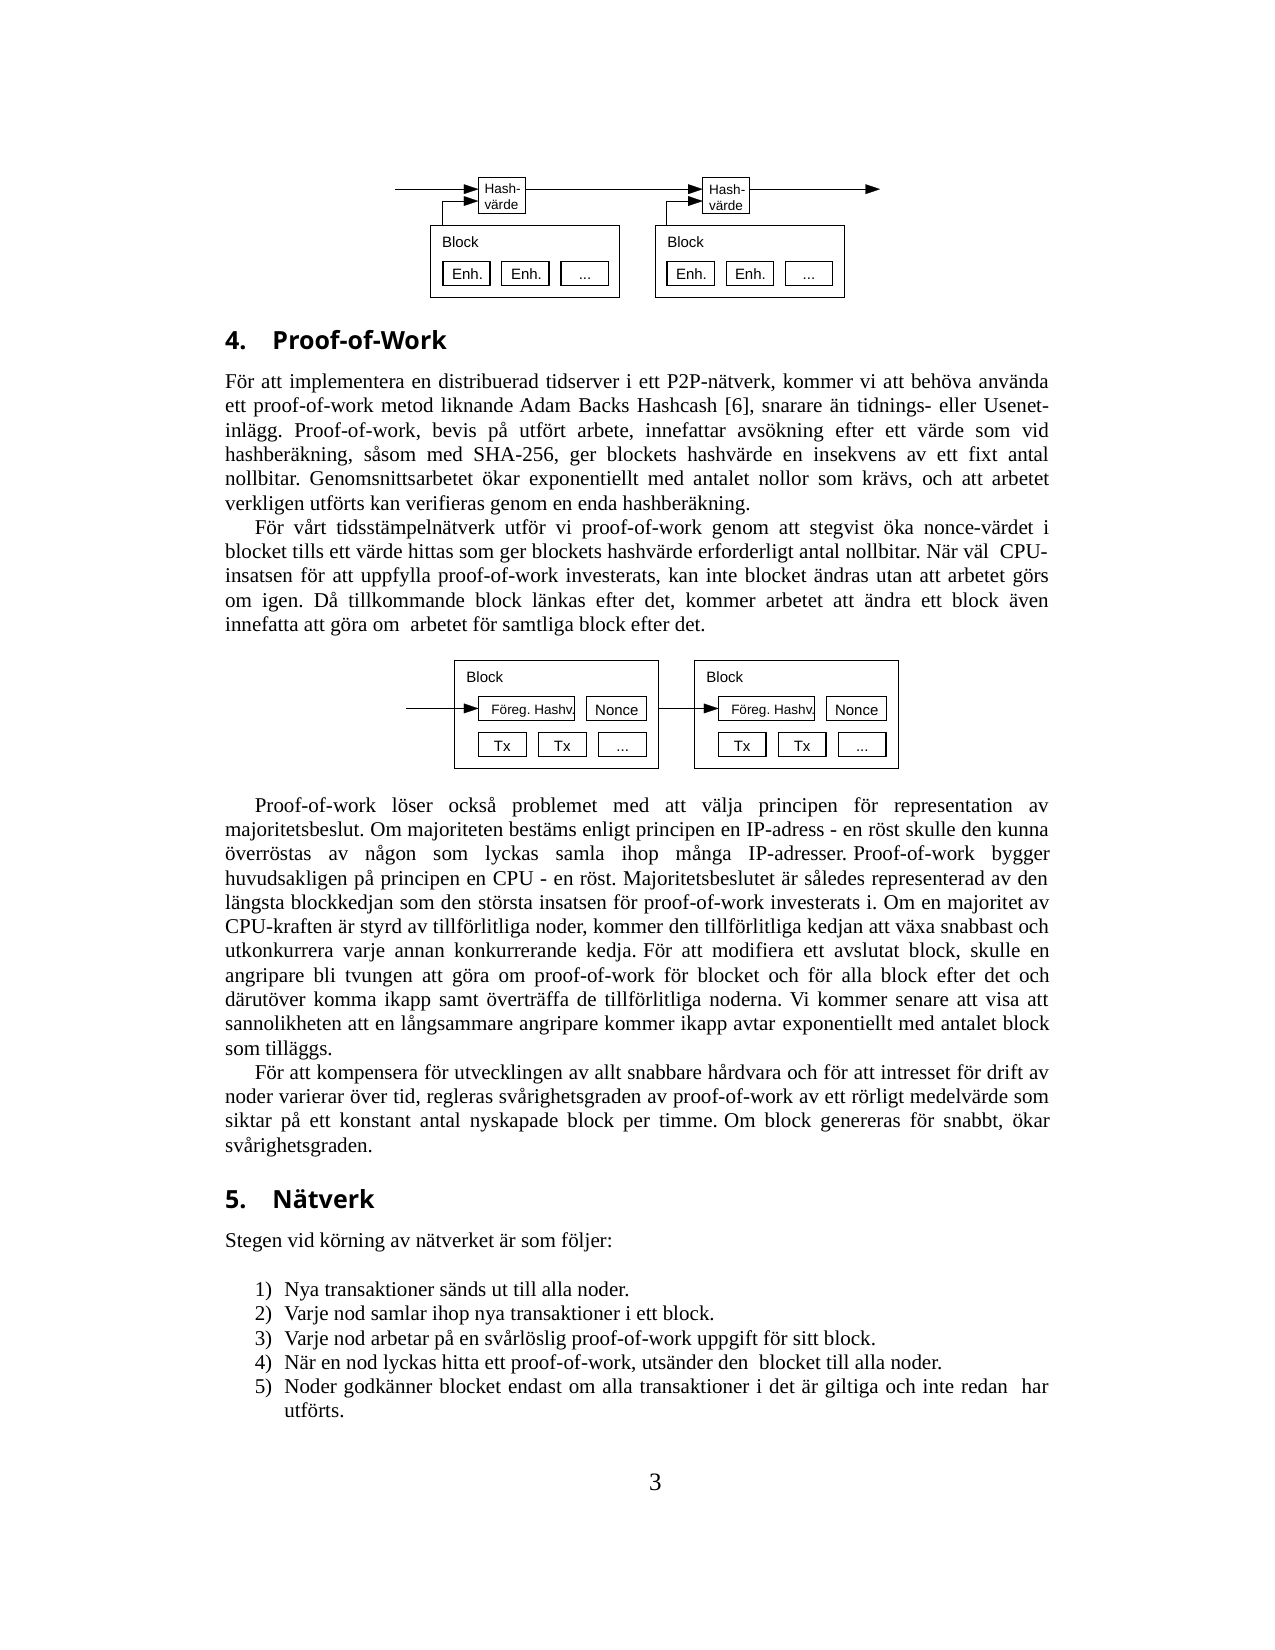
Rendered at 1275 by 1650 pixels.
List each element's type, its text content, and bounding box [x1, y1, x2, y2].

list Noder godkänner blocket endast om alla transaktioner i det är giltiga och inte redan har utförts. [254, 1374, 1050, 1422]
list När en nod lyckas hitta ett proof-of-work, utsänder den blocket till alla noder. [254, 1349, 1050, 1374]
subtitle 5. Nätverk [225, 1182, 1050, 1216]
text För att kompensera för utvecklingen av allt snabbare hårdvara och för att intresset för drift av noder varierar över tid, regleras svårighetsgraden av proof-of-work av ett rörligt medelvärde som siktar på ett konstant antal nyskapade block per timme. Om block genereras för snabbt, ökar svårighetsgraden. [225, 1059, 1050, 1157]
list Varje nod arbetar på en svårlöslig proof-of-work uppgift för sitt block. [254, 1325, 1050, 1349]
text Stegen vid körning av nätverket är som följer: [225, 1228, 1050, 1252]
subtitle 4. Proof-of-Work [225, 322, 1050, 356]
list Nya transaktioner sänds ut till alla noder. [254, 1277, 1050, 1301]
text För vårt tidsstämpelnätverk utför vi proof-of-work genom att stegvist öka nonce-värdet i blocket tills ett värde hittas som ger blockets hashvärde erforderligt antal nollbitar. När väl CPU-insatsen för att uppfylla proof-of-work investerats, kan inte blocket ändras utan att arbetet görs om igen. Då tillkommande block länkas efter det, kommer arbetet att ändra ett block även innefatta att göra om arbetet för samtliga block efter det. [225, 514, 1050, 636]
list Varje nod samlar ihop nya transaktioner i ett block. [254, 1301, 1050, 1325]
text Proof-of-work löser också problemet med att välja principen för representation av majoritetsbeslut. Om majoriteten bestäms enligt principen en IP-adress - en röst skulle den kunna överröstas av någon som lyckas samla ihop många IP-adresser. Proof-of-work bygger huvudsakligen på principen en CPU - en röst. Majoritetsbeslutet är således representerad av den längsta blockkedjan som den största insatsen för proof-of-work investerats i. Om en majoritet av CPU-kraften är styrd av tillförlitliga noder, kommer den tillförlitliga kedjan att växa snabbast och utkonkurrera varje annan konkurrerande kedja. För att modifiera ett avslutat block, skulle en angripare bli tvungen att göra om proof-of-work för blocket och för alla block efter det och därutöver komma ikapp samt överträffa de tillförlitliga noderna. Vi kommer senare att visa att sannolikheten att en långsammare angripare kommer ikapp avtar exponentiellt med antalet block som tilläggs. [225, 793, 1050, 1059]
text För att implementera en distribuerad tidserver i ett P2P-nätverk, kommer vi att behöva använda ett proof-of-work metod liknande Adam Backs Hashcash [6], snarare än tidnings- eller Usenet-inlägg. Proof-of-work, bevis på utfört arbete, innefattar avsökning efter ett värde som vid hashberäkning, ​​såsom med SHA-256, ger blockets hashvärde en insekvens av ett fixt antal nollbitar. Genomsnittsarbetet ökar exponentiellt med antalet nollor som krävs, och att arbetet verkligen utförts kan verifieras genom en enda hashberäkning. [225, 369, 1050, 514]
